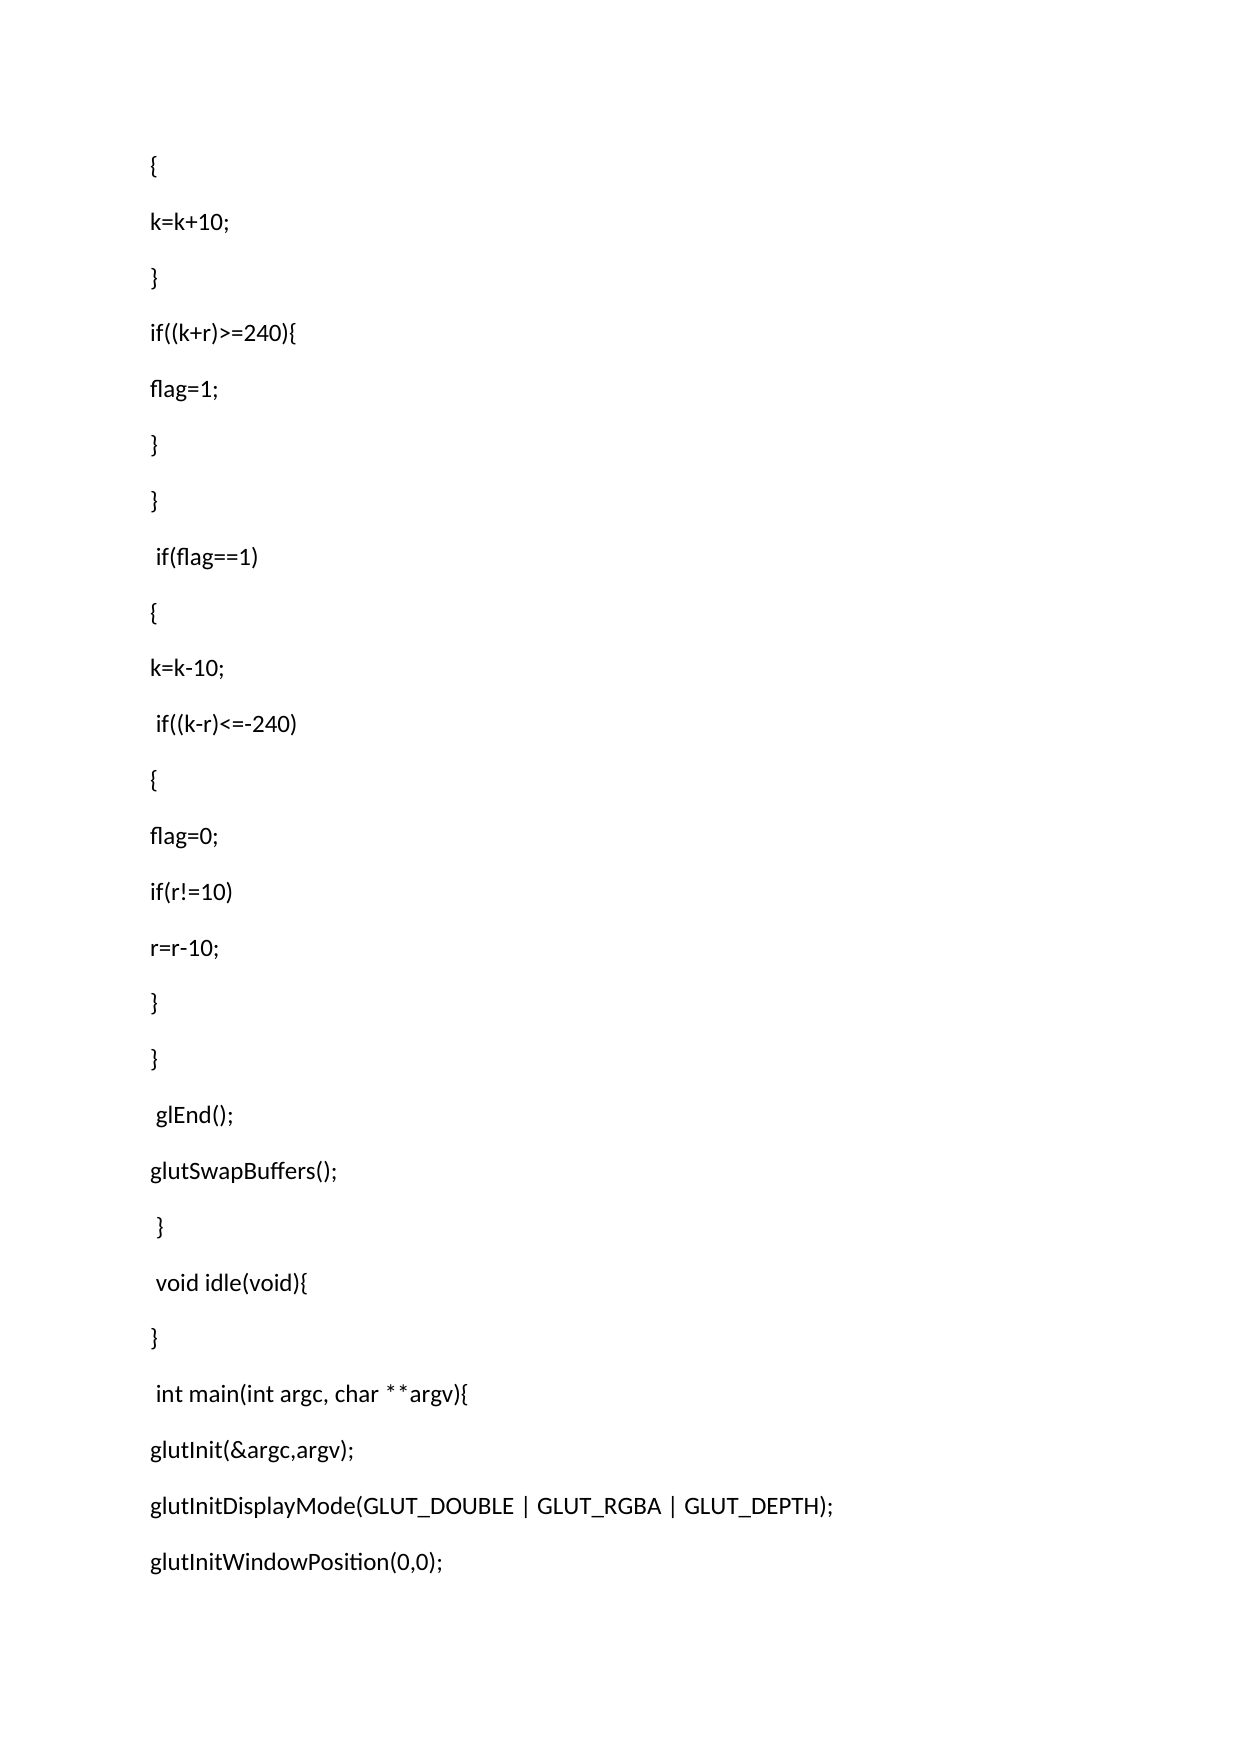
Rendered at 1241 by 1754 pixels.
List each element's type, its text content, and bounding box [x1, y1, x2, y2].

text glutSwapBuffers(); [150, 1155, 1090, 1186]
text if((k-r)<=-240) [150, 708, 1090, 739]
text } [150, 262, 1090, 292]
text if(r!=10) [150, 876, 1090, 906]
text } [150, 1043, 1090, 1074]
text if(flag==1) [150, 541, 1090, 571]
text } [150, 429, 1090, 460]
text k=k+10; [150, 206, 1090, 236]
text } [150, 987, 1090, 1018]
text flag=1; [150, 373, 1090, 404]
text int main(int argc, char **argv){ [150, 1378, 1090, 1409]
text glutInitDisplayMode(GLUT_DOUBLE | GLUT_RGBA | GLUT_DEPTH); [150, 1490, 1090, 1521]
text { [150, 150, 1090, 181]
text r=r-10; [150, 932, 1090, 962]
text { [150, 597, 1090, 627]
text { [150, 764, 1090, 795]
text k=k-10; [150, 652, 1090, 683]
text glEnd(); [150, 1099, 1090, 1130]
text } [150, 1211, 1090, 1241]
text flag=0; [150, 820, 1090, 851]
text if((k+r)>=240){ [150, 317, 1090, 348]
text } [150, 485, 1090, 516]
text } [150, 1322, 1090, 1353]
text glutInit(&argc,argv); [150, 1434, 1090, 1465]
text glutInitWindowPosition(0,0); [150, 1546, 1090, 1576]
text void idle(void){ [150, 1267, 1090, 1297]
